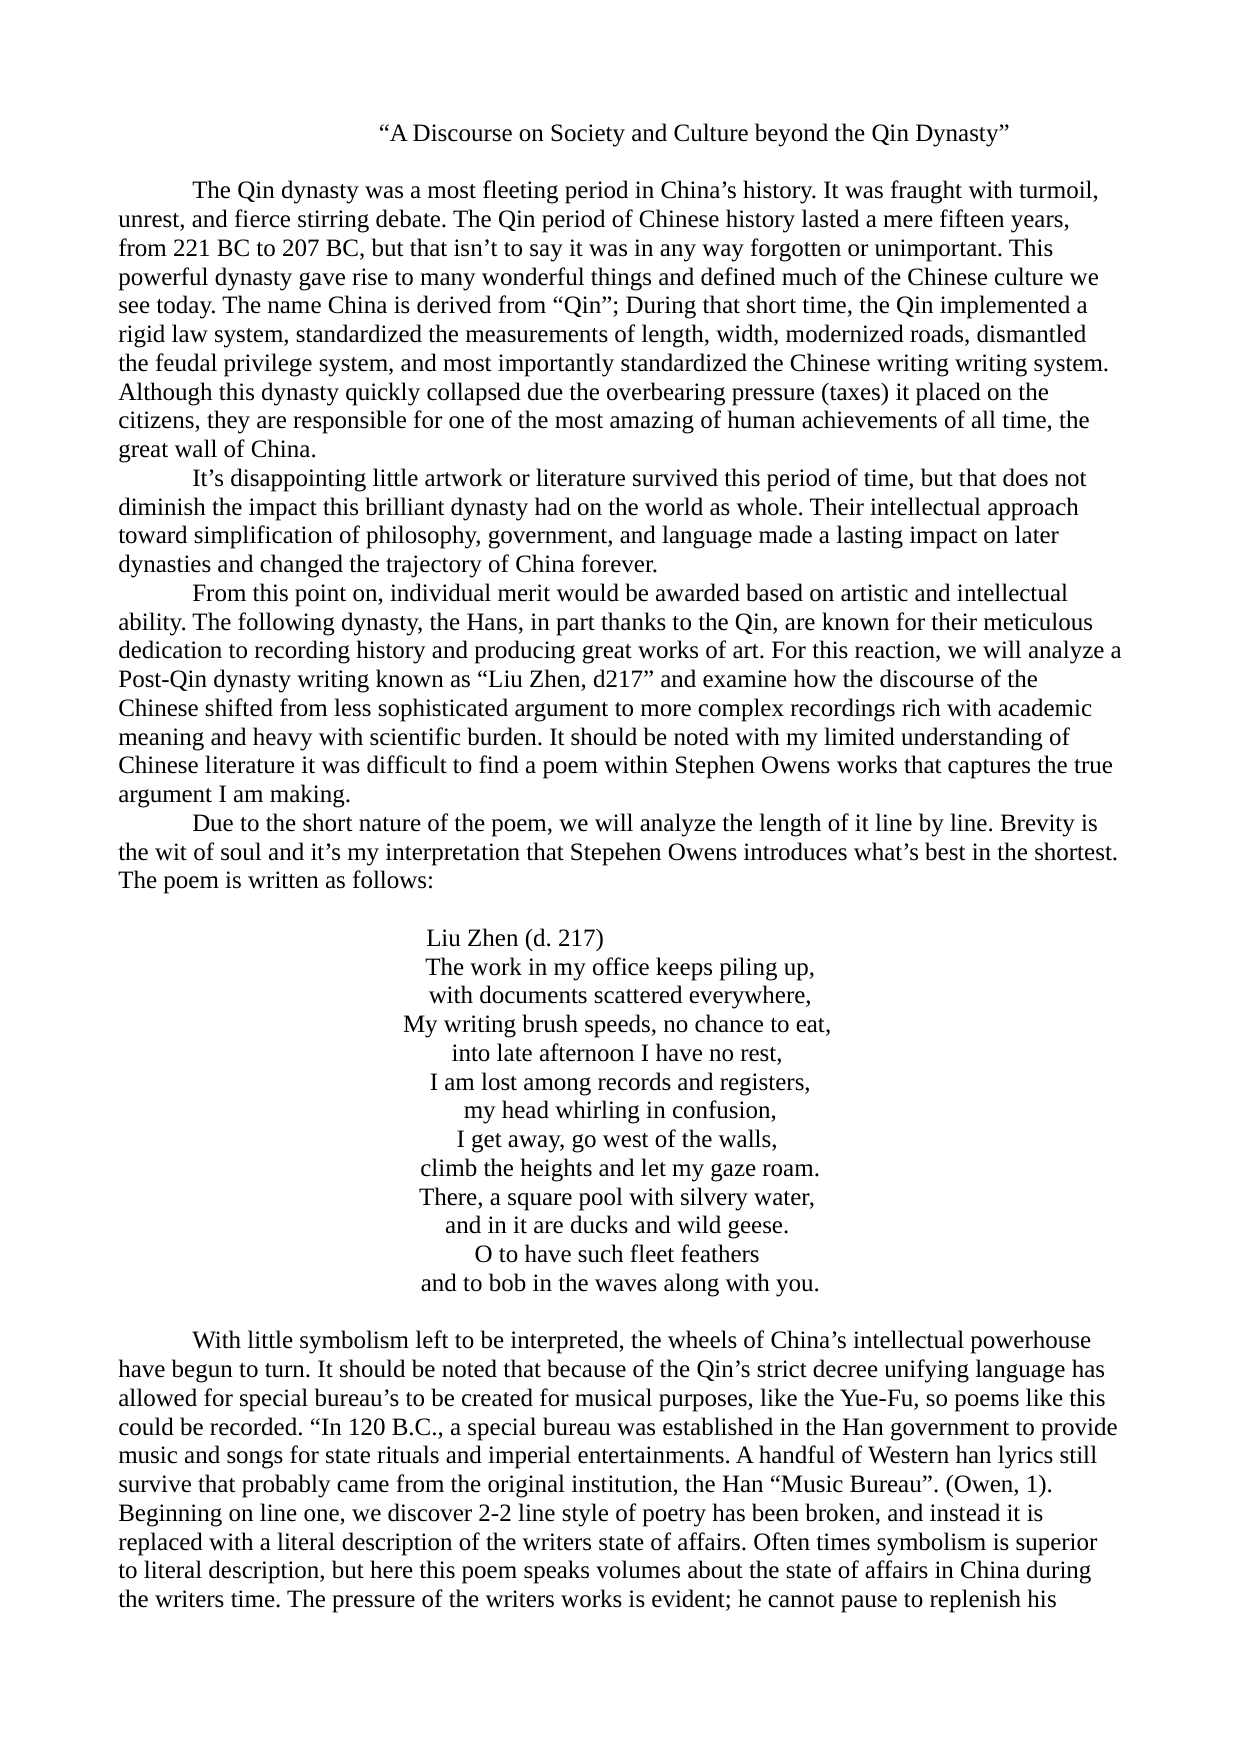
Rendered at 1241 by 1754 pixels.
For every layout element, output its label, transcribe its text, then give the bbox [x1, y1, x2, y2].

text “A Discourse on Society and Culture beyond the Qin Dynasty” [118, 118, 1122, 147]
text my head whirling in confusion, [118, 1096, 1122, 1124]
text The Qin dynasty was a most fleeting period in China’s history. It was fraught with turmoil, unrest, and fierce stirring debate. The Qin period of Chinese history lasted a mere fifteen years, from 221 BC to 207 BC, but that isn’t to say it was in any way forgotten or unimportant. This powerful dynasty gave rise to many wonderful things and defined much of the Chinese culture we see today. The name China is derived from “Qin”; During that short time, the Qin implemented a rigid law system, standardized the measurements of length, width, modernized roads, dismantled the feudal privilege system, and most importantly standardized the Chinese writing writing system. Although this dynasty quickly collapsed due the overbearing pressure (taxes) it placed on the citizens, they are responsible for one of the most amazing of human achievements of all time, the great wall of China. [118, 176, 1122, 463]
text and in it are ducks and wild geese. [118, 1211, 1122, 1239]
text Liu Zhen (d. 217) [118, 923, 1122, 952]
text The work in my office keeps piling up, [118, 952, 1122, 981]
text Due to the short nature of the poem, we will analyze the length of it line by line. Brevity is the wit of soul and it’s my interpretation that Stepehen Owens introduces what’s best in the shortest. The poem is written as follows: [118, 808, 1122, 894]
text with documents scattered everywhere, [118, 981, 1122, 1009]
text It’s disappointing little artwork or literature survived this period of time, but that does not diminish the impact this brilliant dynasty had on the world as whole. Their intellectual approach toward simplification of philosophy, government, and language made a lasting impact on later dynasties and changed the trajectory of China forever. [118, 463, 1122, 578]
text With little symbolism left to be interpreted, the wheels of China’s intellectual powerhouse have begun to turn. It should be noted that because of the Qin’s strict decree unifying language has allowed for special bureau’s to be created for musical purposes, like the Yue-Fu, so poems like this could be recorded. “In 120 B.C., a special bureau was established in the Han government to provide music and songs for state rituals and imperial entertainments. A handful of Western han lyrics still survive that probably came from the original institution, the Han “Music Bureau”. (Owen, 1). Beginning on line one, we discover 2-2 line style of poetry has been broken, and instead it is replaced with a literal description of the writers state of affairs. Often times symbolism is superior to literal description, but here this poem speaks volumes about the state of affairs in China during the writers time. The pressure of the writers works is evident; he cannot pause to replenish his [118, 1326, 1122, 1613]
text I am lost among records and registers, [118, 1067, 1122, 1096]
text O to have such fleet feathers [118, 1239, 1122, 1268]
text climb the heights and let my gaze roam. [118, 1153, 1122, 1182]
text into late afternoon I have no rest, [118, 1038, 1122, 1067]
text There, a square pool with silvery water, [118, 1182, 1122, 1211]
text My writing brush speeds, no chance to eat, [118, 1009, 1122, 1038]
text I get away, go west of the walls, [118, 1124, 1122, 1153]
text and to bob in the waves along with you. [118, 1268, 1122, 1297]
text From this point on, individual merit would be awarded based on artistic and intellectual ability. The following dynasty, the Hans, in part thanks to the Qin, are known for their meticulous dedication to recording history and producing great works of art. For this reaction, we will analyze a Post-Qin dynasty writing known as “Liu Zhen, d217” and examine how the discourse of the Chinese shifted from less sophisticated argument to more complex recordings rich with academic meaning and heavy with scientific burden. It should be noted with my limited understanding of Chinese literature it was difficult to find a poem within Stephen Owens works that captures the true argument I am making. [118, 578, 1122, 808]
